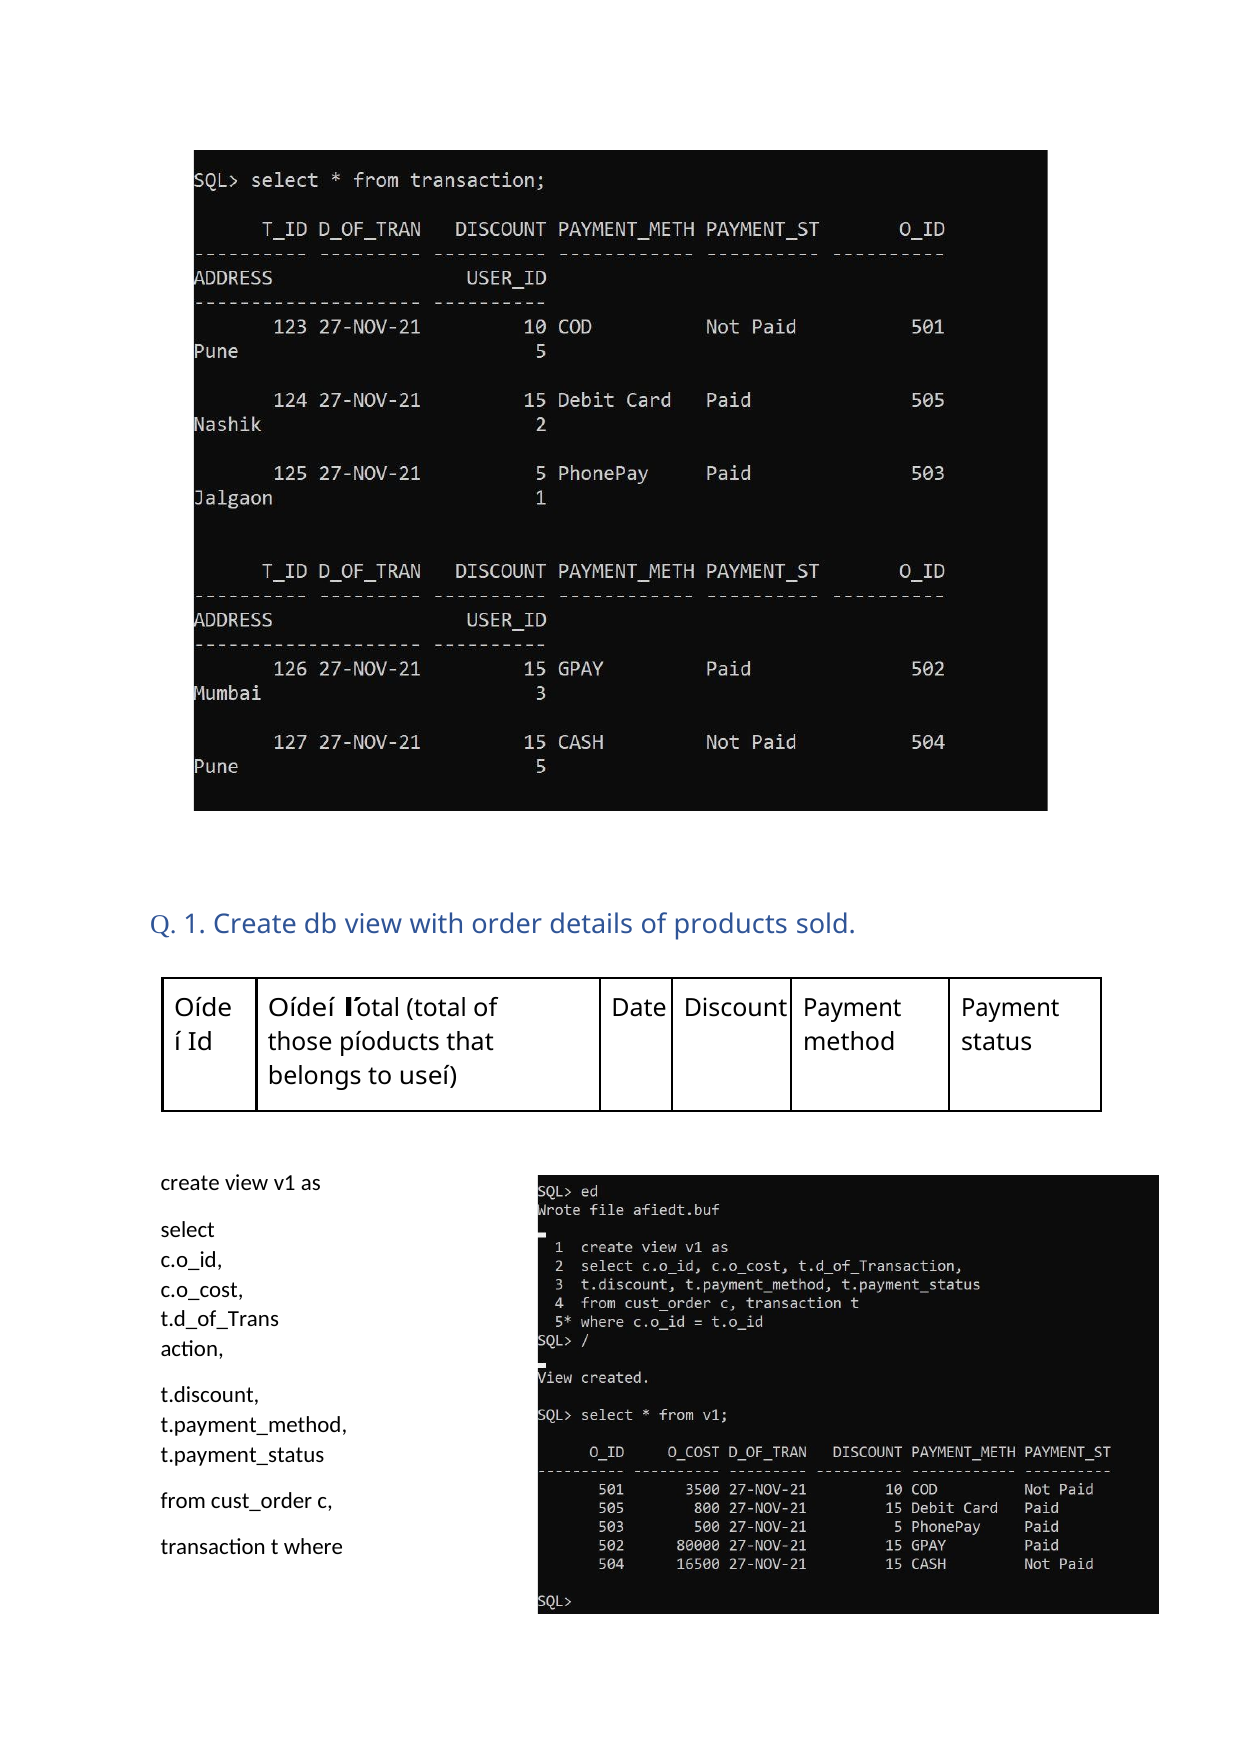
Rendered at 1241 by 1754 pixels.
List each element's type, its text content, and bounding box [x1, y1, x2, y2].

picture [537, 1175, 1159, 1614]
picture [193, 150, 1048, 811]
text create view v1 as [160, 1168, 1090, 1196]
table_header Oídeí ľotal (total of those píoducts that belongs to useí) [258, 979, 599, 1110]
table_header Date [601, 979, 671, 1110]
table_header Oídeí Id [164, 979, 255, 1110]
text t.discount, t.payment_method, t.payment_status [160, 1380, 362, 1468]
text from cust_order c, transaction t where [160, 1486, 366, 1561]
table_header Discount [673, 979, 790, 1110]
text select c.o_id, c.o_cost, t.d_of_Transaction, [160, 1215, 280, 1362]
subtitle Q. 1. Create db view with order details of products sold. [150, 904, 1090, 941]
table_header Payment method [792, 979, 948, 1110]
table_header Payment status [950, 979, 1100, 1110]
